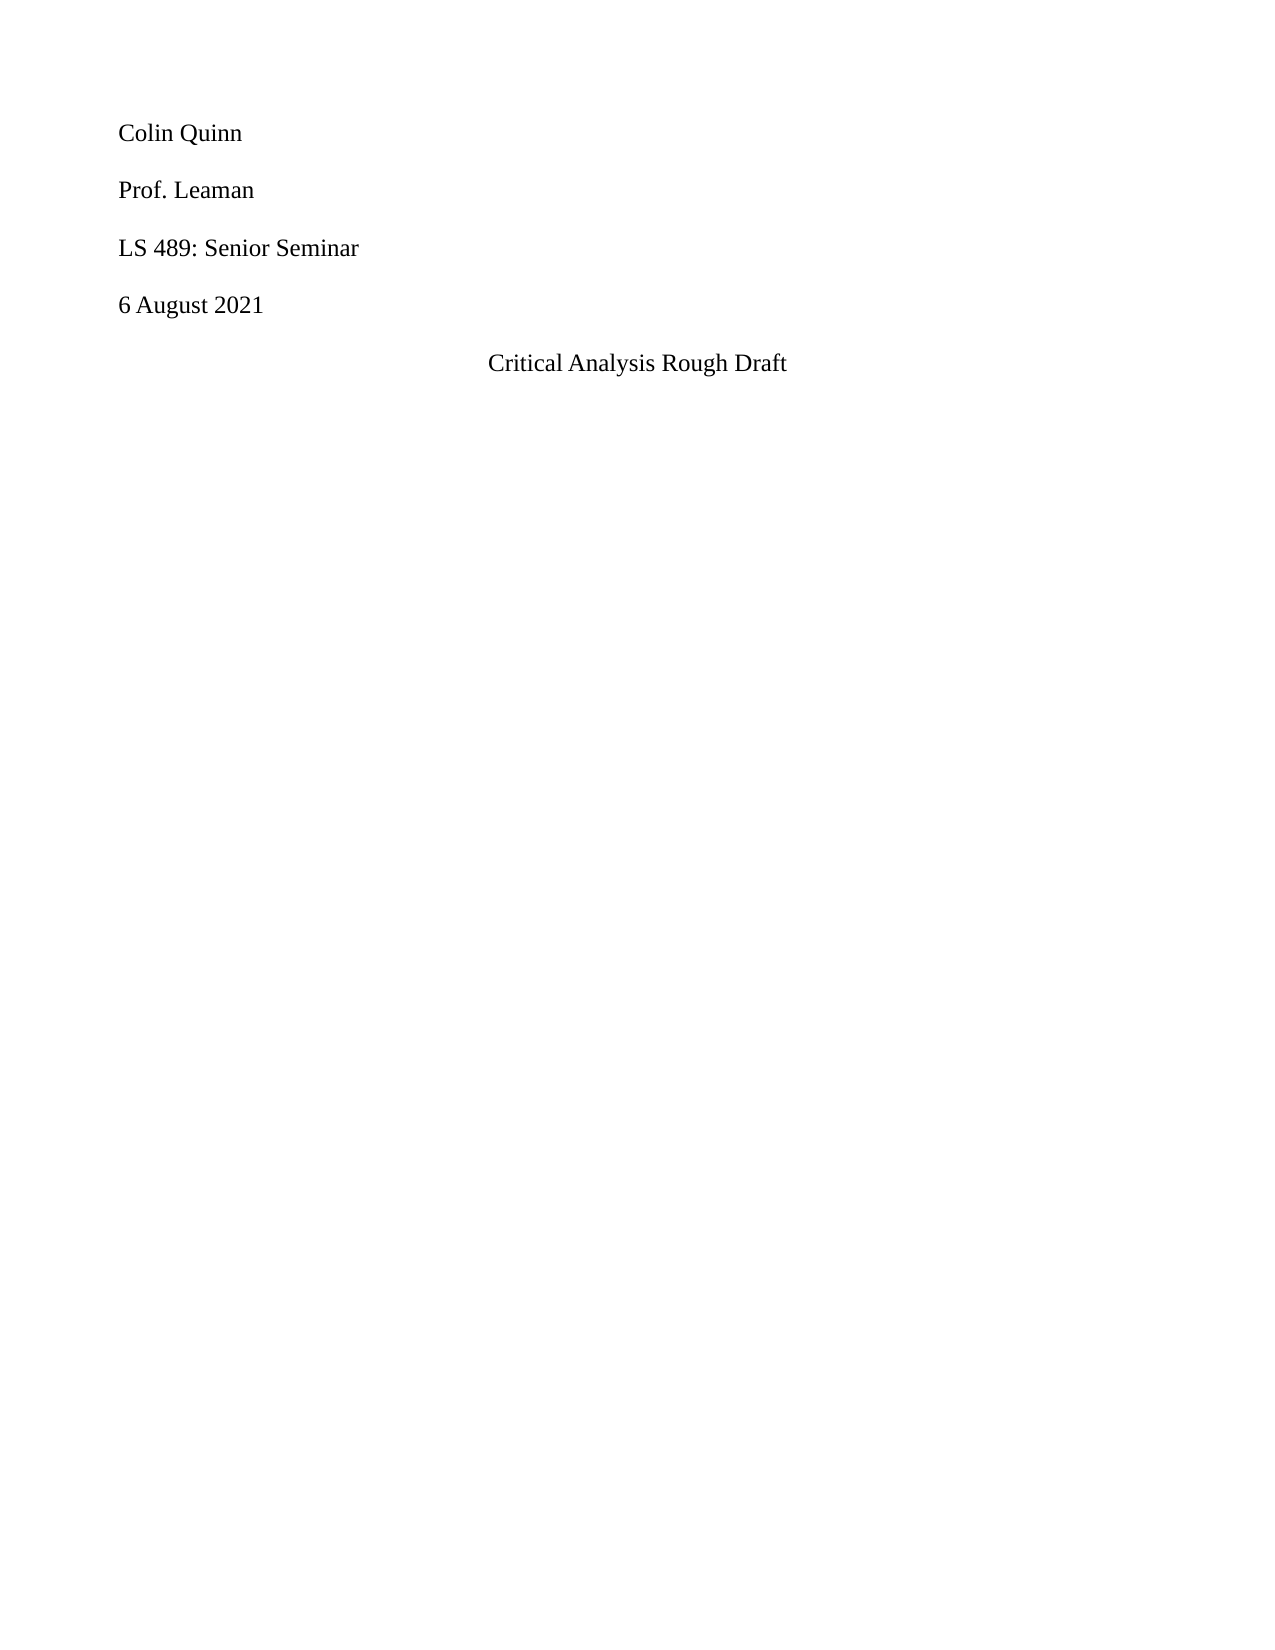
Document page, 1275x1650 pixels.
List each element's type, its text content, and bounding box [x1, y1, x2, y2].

text Colin Quinn [118, 118, 1157, 147]
text Prof. Leaman [118, 176, 1157, 204]
text 6 August 2021 [118, 291, 1157, 319]
text LS 489: Senior Seminar [118, 233, 1157, 262]
text Critical Analysis Rough Draft [118, 348, 1157, 377]
